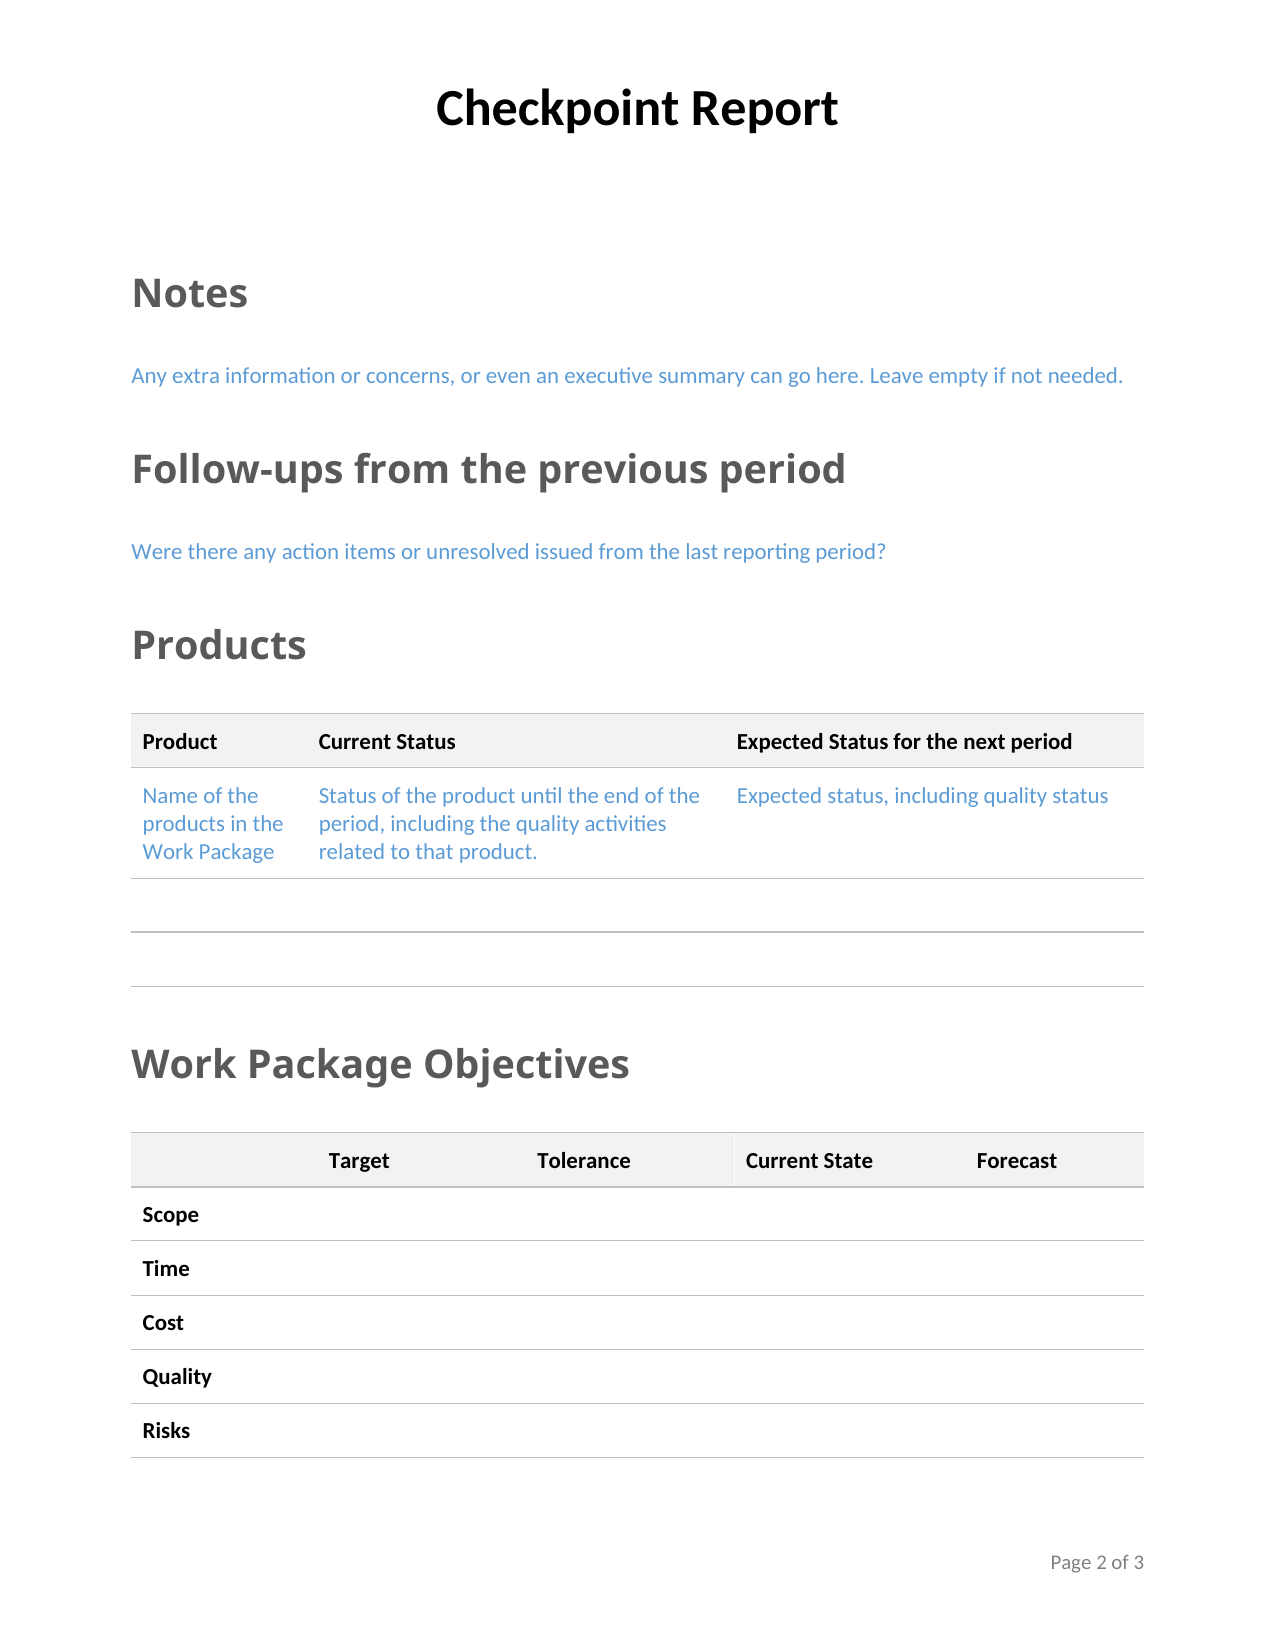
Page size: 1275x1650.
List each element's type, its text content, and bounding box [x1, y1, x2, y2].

table_cell [735, 1404, 965, 1457]
table_cell [317, 1350, 526, 1403]
table_cell [735, 1241, 965, 1294]
table_cell [317, 1188, 526, 1240]
table_header Expected Status for the next period [725, 714, 1144, 767]
table_cell [307, 933, 725, 986]
table_cell Scope [131, 1188, 317, 1240]
table_cell Name of the products in the Work Package [131, 768, 307, 877]
table_header Target [317, 1133, 526, 1186]
table_cell [965, 1241, 1144, 1294]
table_header Tolerance [526, 1133, 734, 1186]
table_cell [526, 1241, 734, 1294]
table_header Current State [735, 1133, 965, 1186]
table_header [131, 1133, 317, 1186]
table_cell [317, 1241, 526, 1294]
table_cell Quality [131, 1350, 317, 1403]
text Any extra information or concerns, or even an executive summary can go here. Leave empty if not needed. [131, 361, 1144, 389]
table_cell [965, 1404, 1144, 1457]
table_cell [317, 1296, 526, 1348]
subtitle Products [131, 617, 1144, 671]
table_cell Time [131, 1241, 317, 1294]
table_cell Risks [131, 1404, 317, 1457]
table_header Current Status [307, 714, 725, 767]
table_cell [725, 933, 1144, 986]
table_cell Status of the product until the end of the period, including the quality activities related to that product. [307, 768, 725, 877]
subtitle Work Package Objectives [131, 1037, 1144, 1091]
subtitle Follow-ups from the previous period [131, 442, 1144, 496]
table_cell [317, 1404, 526, 1457]
table_cell [735, 1296, 965, 1348]
table_cell [725, 879, 1144, 931]
table_cell [526, 1296, 734, 1348]
table_cell [526, 1404, 734, 1457]
text Were there any action items or unresolved issued from the last reporting period? [131, 537, 1144, 565]
table_cell [965, 1350, 1144, 1403]
table_cell [735, 1188, 965, 1240]
table_cell [735, 1350, 965, 1403]
table_cell Expected status, including quality status [725, 768, 1144, 877]
table_cell [526, 1350, 734, 1403]
table_cell [965, 1296, 1144, 1348]
table_cell [526, 1188, 734, 1240]
table_cell [307, 879, 725, 931]
table_header Forecast [965, 1133, 1144, 1186]
table_header Product [131, 714, 307, 767]
table_cell Cost [131, 1296, 317, 1348]
table_cell [131, 933, 307, 986]
table_cell [131, 879, 307, 931]
subtitle Notes [131, 266, 1144, 319]
table_cell [965, 1188, 1144, 1240]
